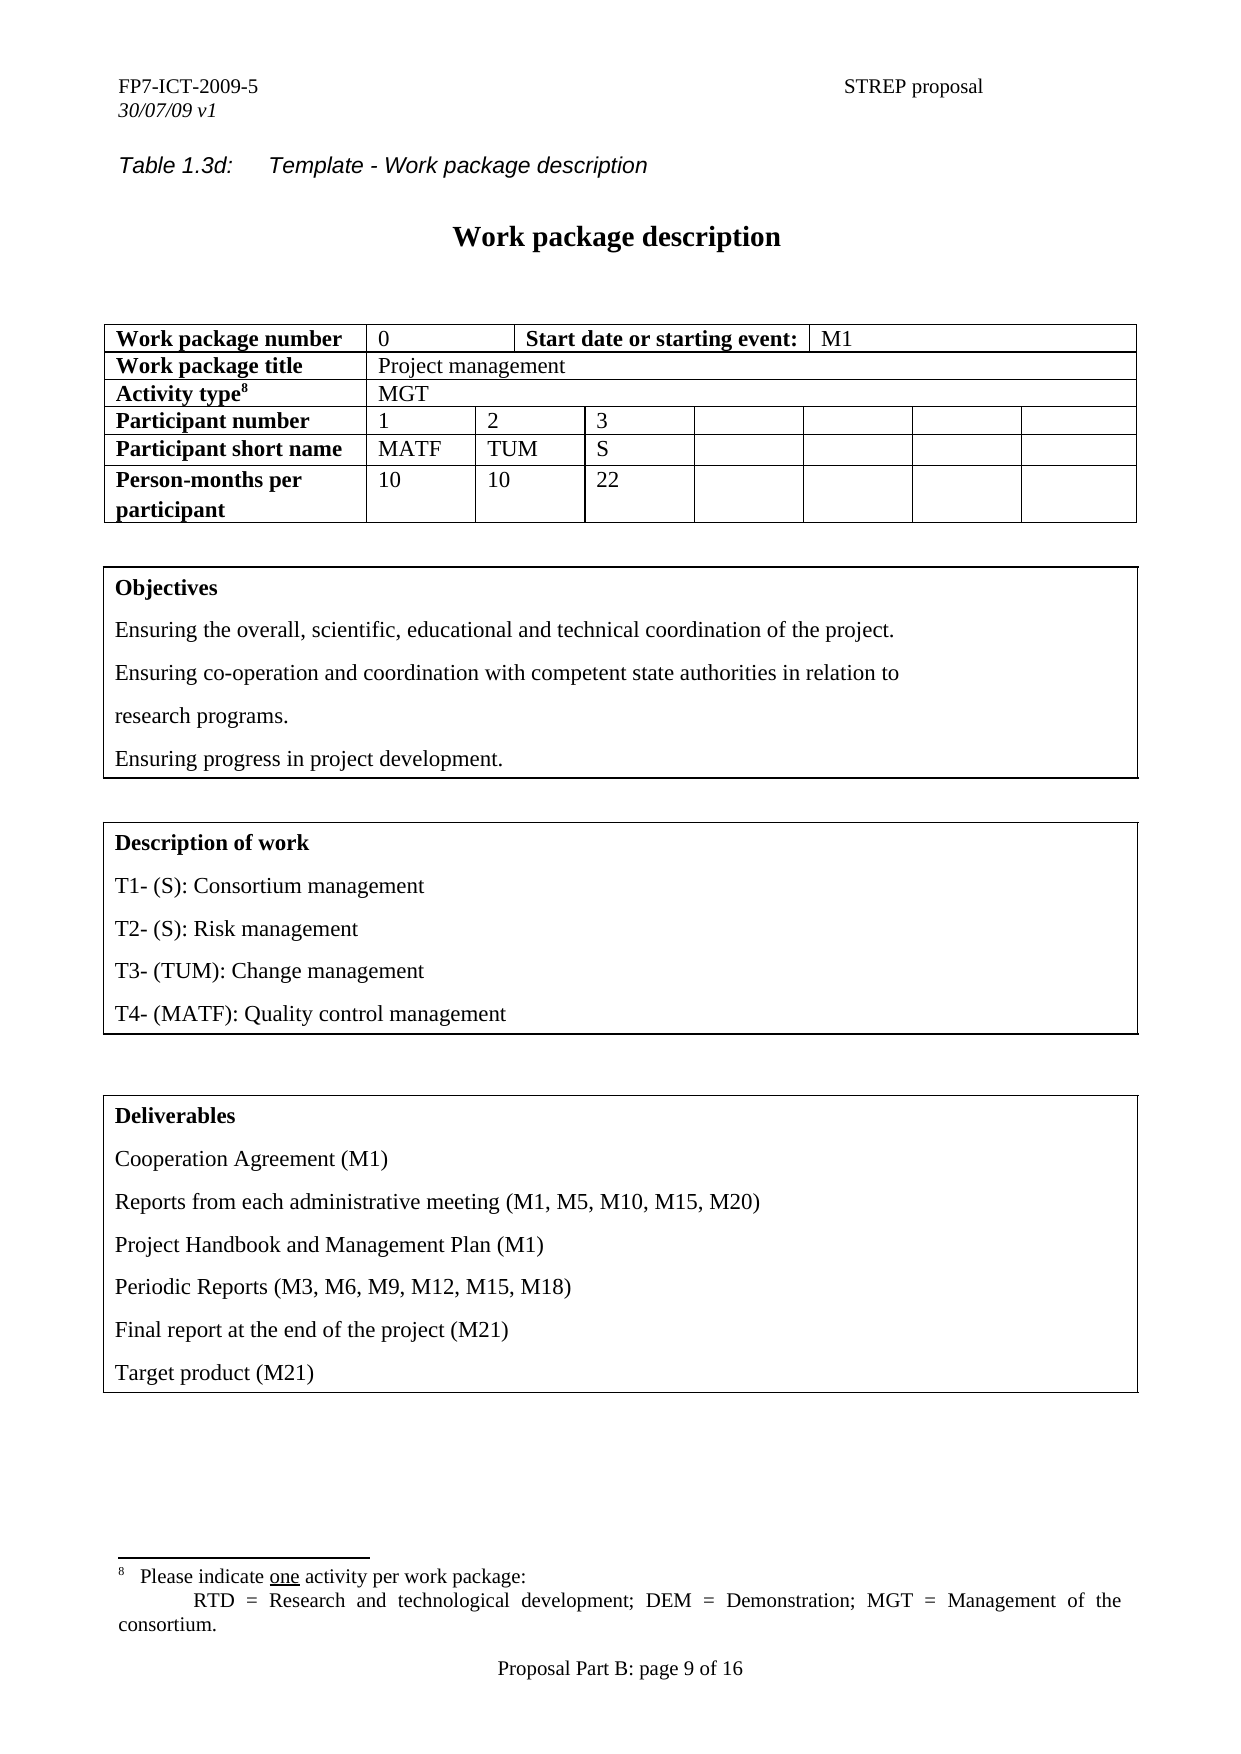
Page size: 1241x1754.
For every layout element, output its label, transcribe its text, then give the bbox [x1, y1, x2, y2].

table_header 0 [367, 325, 514, 351]
table_cell [913, 407, 1021, 434]
table_cell [695, 435, 803, 465]
table_cell [695, 466, 803, 522]
table_header Objectives Ensuring the overall, scientific, educational and technical coordination of the project. Ensuring co-operation and coordination with competent state authorities in relation to research programs. Ensuring progress in project development. [104, 568, 1137, 777]
table_cell MGT [367, 380, 1136, 406]
table_header Start date or starting event: [515, 325, 809, 351]
table_cell Participant number [105, 407, 366, 434]
table_header Work package number [105, 325, 366, 351]
table_cell [1022, 466, 1136, 522]
table_cell [913, 435, 1021, 465]
table_header M1 [810, 325, 1136, 351]
table_cell S [586, 435, 694, 465]
table_cell Person-months per participant [105, 466, 366, 522]
table_cell Participant short name [105, 435, 366, 465]
table_cell [804, 407, 912, 434]
table_cell [913, 466, 1021, 522]
table_cell [804, 435, 912, 465]
table_header Description of work T1- (S): Consortium management T2- (S): Risk management T3- (TUM): Change management T4- (MATF): Quality control management [104, 823, 1137, 1033]
table_cell 2 [476, 407, 584, 434]
table_cell [695, 407, 803, 434]
table_cell Project management [367, 353, 1136, 379]
table_cell MATF [367, 435, 475, 465]
table_cell 1 [367, 407, 475, 434]
table_cell Work package title [105, 353, 366, 379]
table_cell 10 [367, 466, 475, 522]
table_cell TUM [476, 435, 584, 465]
table_cell [1022, 435, 1136, 465]
table_cell 10 [476, 466, 584, 522]
table_cell [1022, 407, 1136, 434]
text Table 1.3d: Template - Work package description [118, 152, 1122, 178]
table_cell 22 [586, 466, 694, 522]
text Work package description [118, 219, 1122, 252]
table_header Deliverables Cooperation Agreement (M1) Reports from each administrative meeting (M1, M5, M10, M15, M20) Project Handbook and Management Plan (M1) Periodic Reports (M3, M6, M9, M12, M15, M18) Final report at the end of the project (M21) Target product (M21) [104, 1096, 1137, 1391]
table_cell Activity type [105, 380, 366, 406]
table_cell 3 [586, 407, 694, 434]
table_cell [804, 466, 912, 522]
